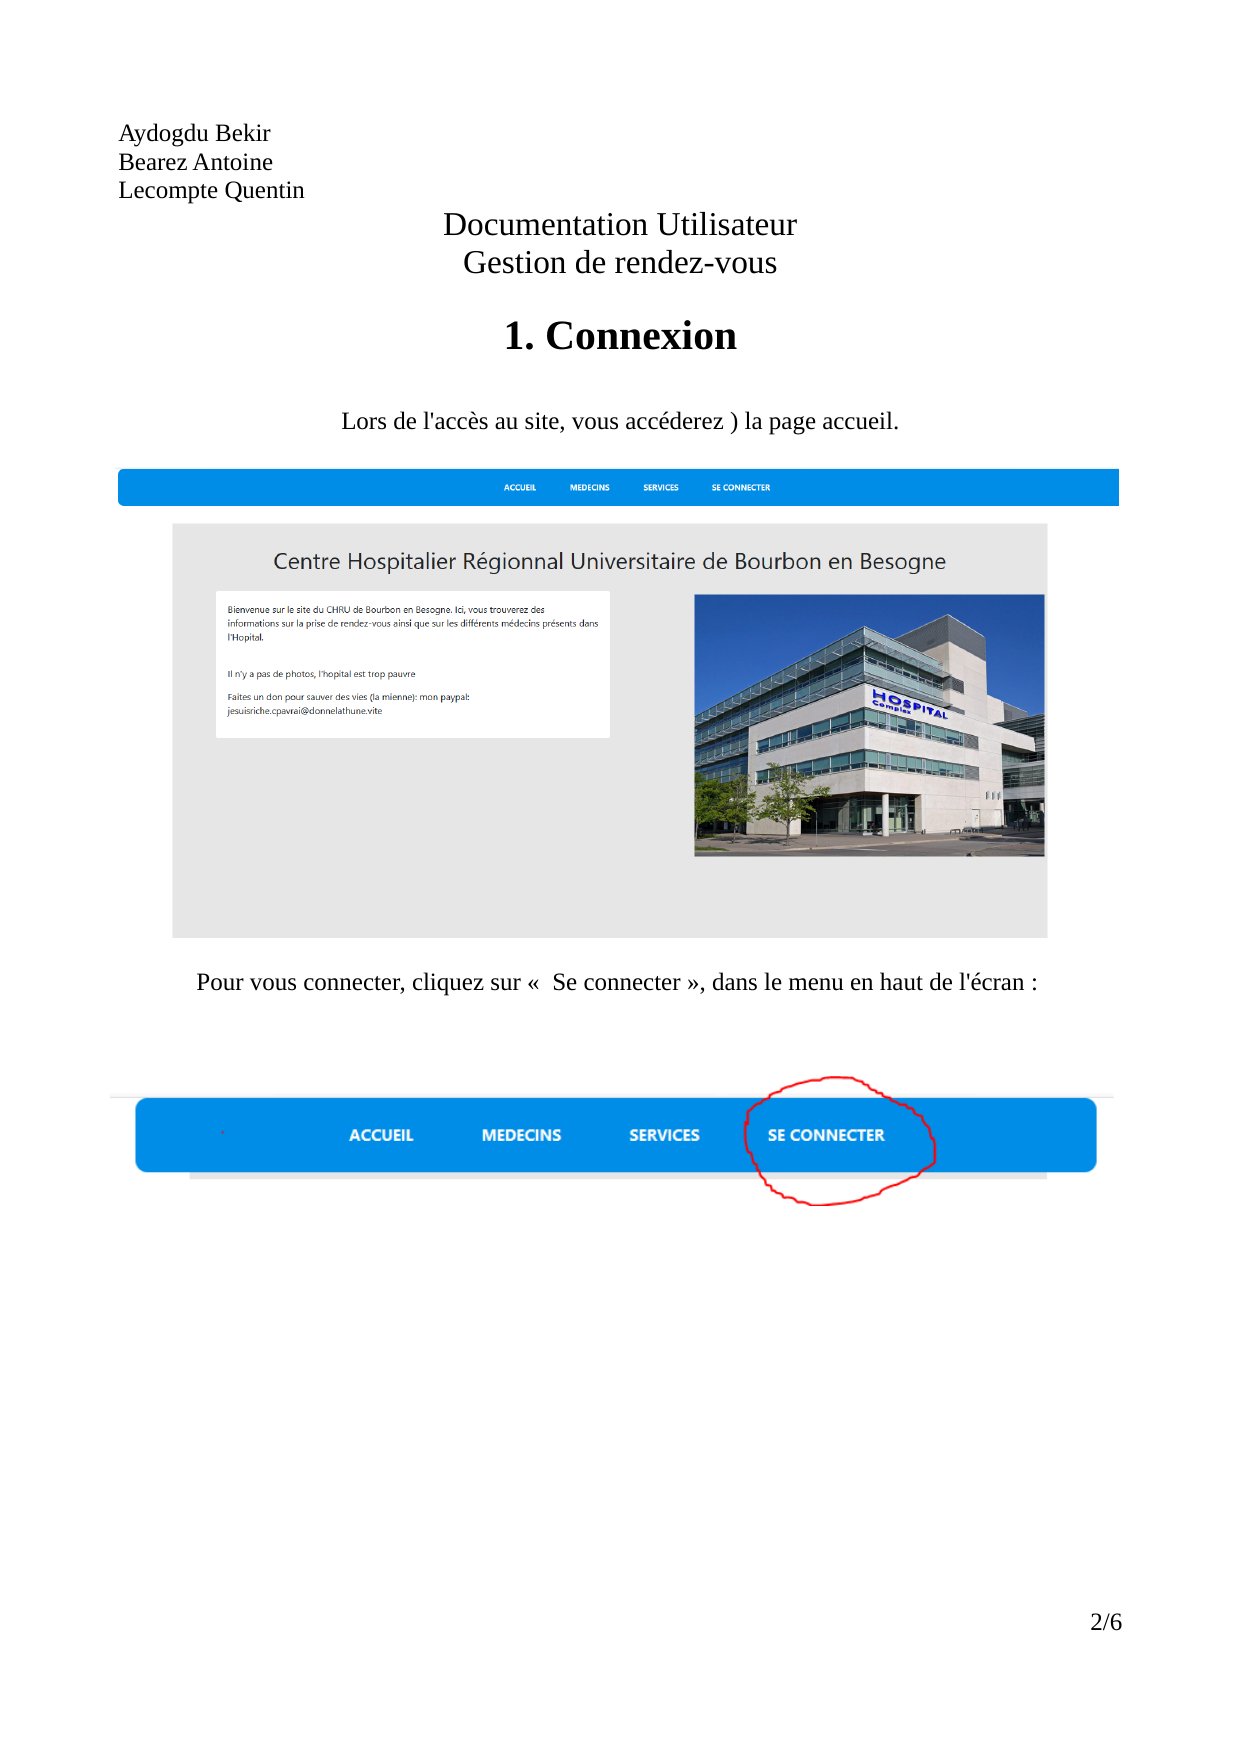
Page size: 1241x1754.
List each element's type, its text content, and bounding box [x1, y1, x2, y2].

text Pour vous connecter, cliquez sur « Se connecter », dans le menu en haut de l'écran : [118, 967, 1122, 995]
picture [109, 1076, 1114, 1206]
text 1. Connexion [118, 311, 1122, 358]
text Lors de l'accès au site, vous accéderez ) la page accueil. [118, 406, 1122, 435]
picture [115, 467, 1119, 938]
